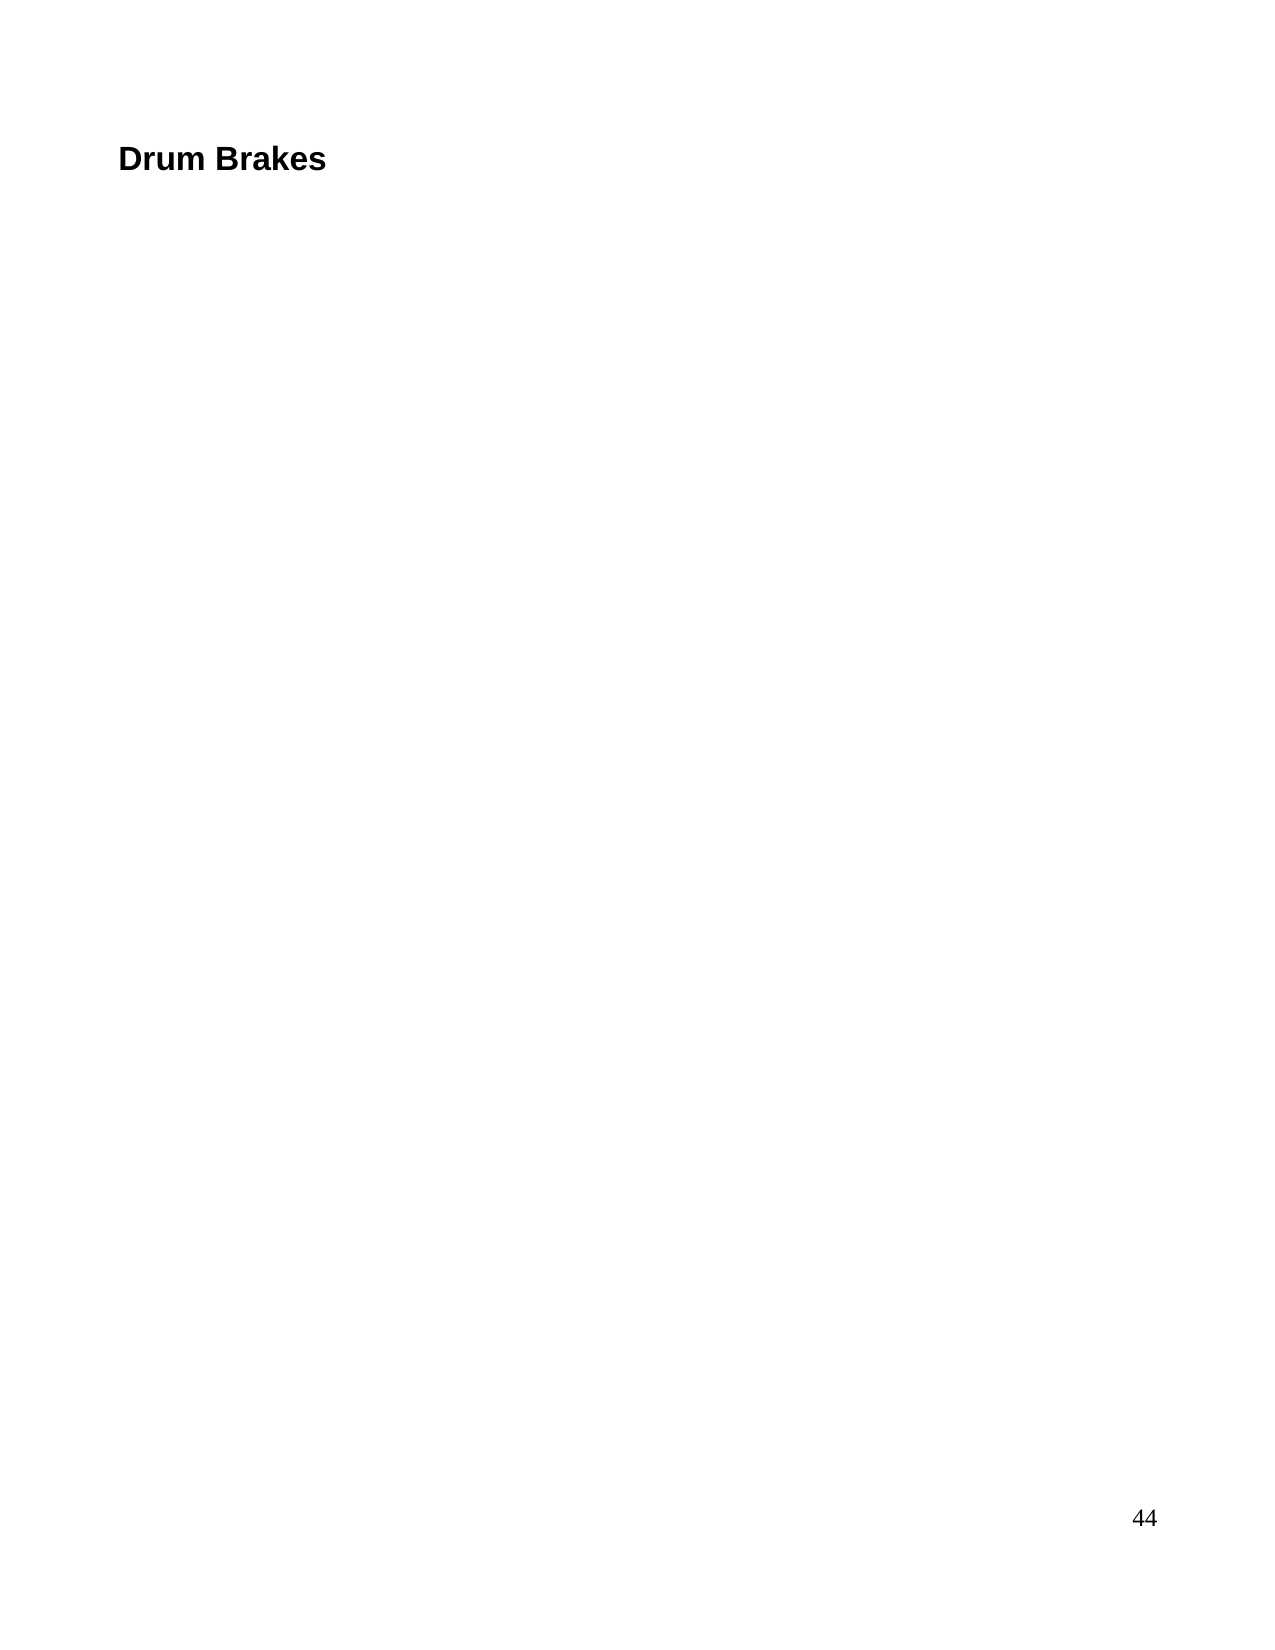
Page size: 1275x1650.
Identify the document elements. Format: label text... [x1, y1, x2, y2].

subtitle Drum Brakes [118, 139, 1157, 178]
